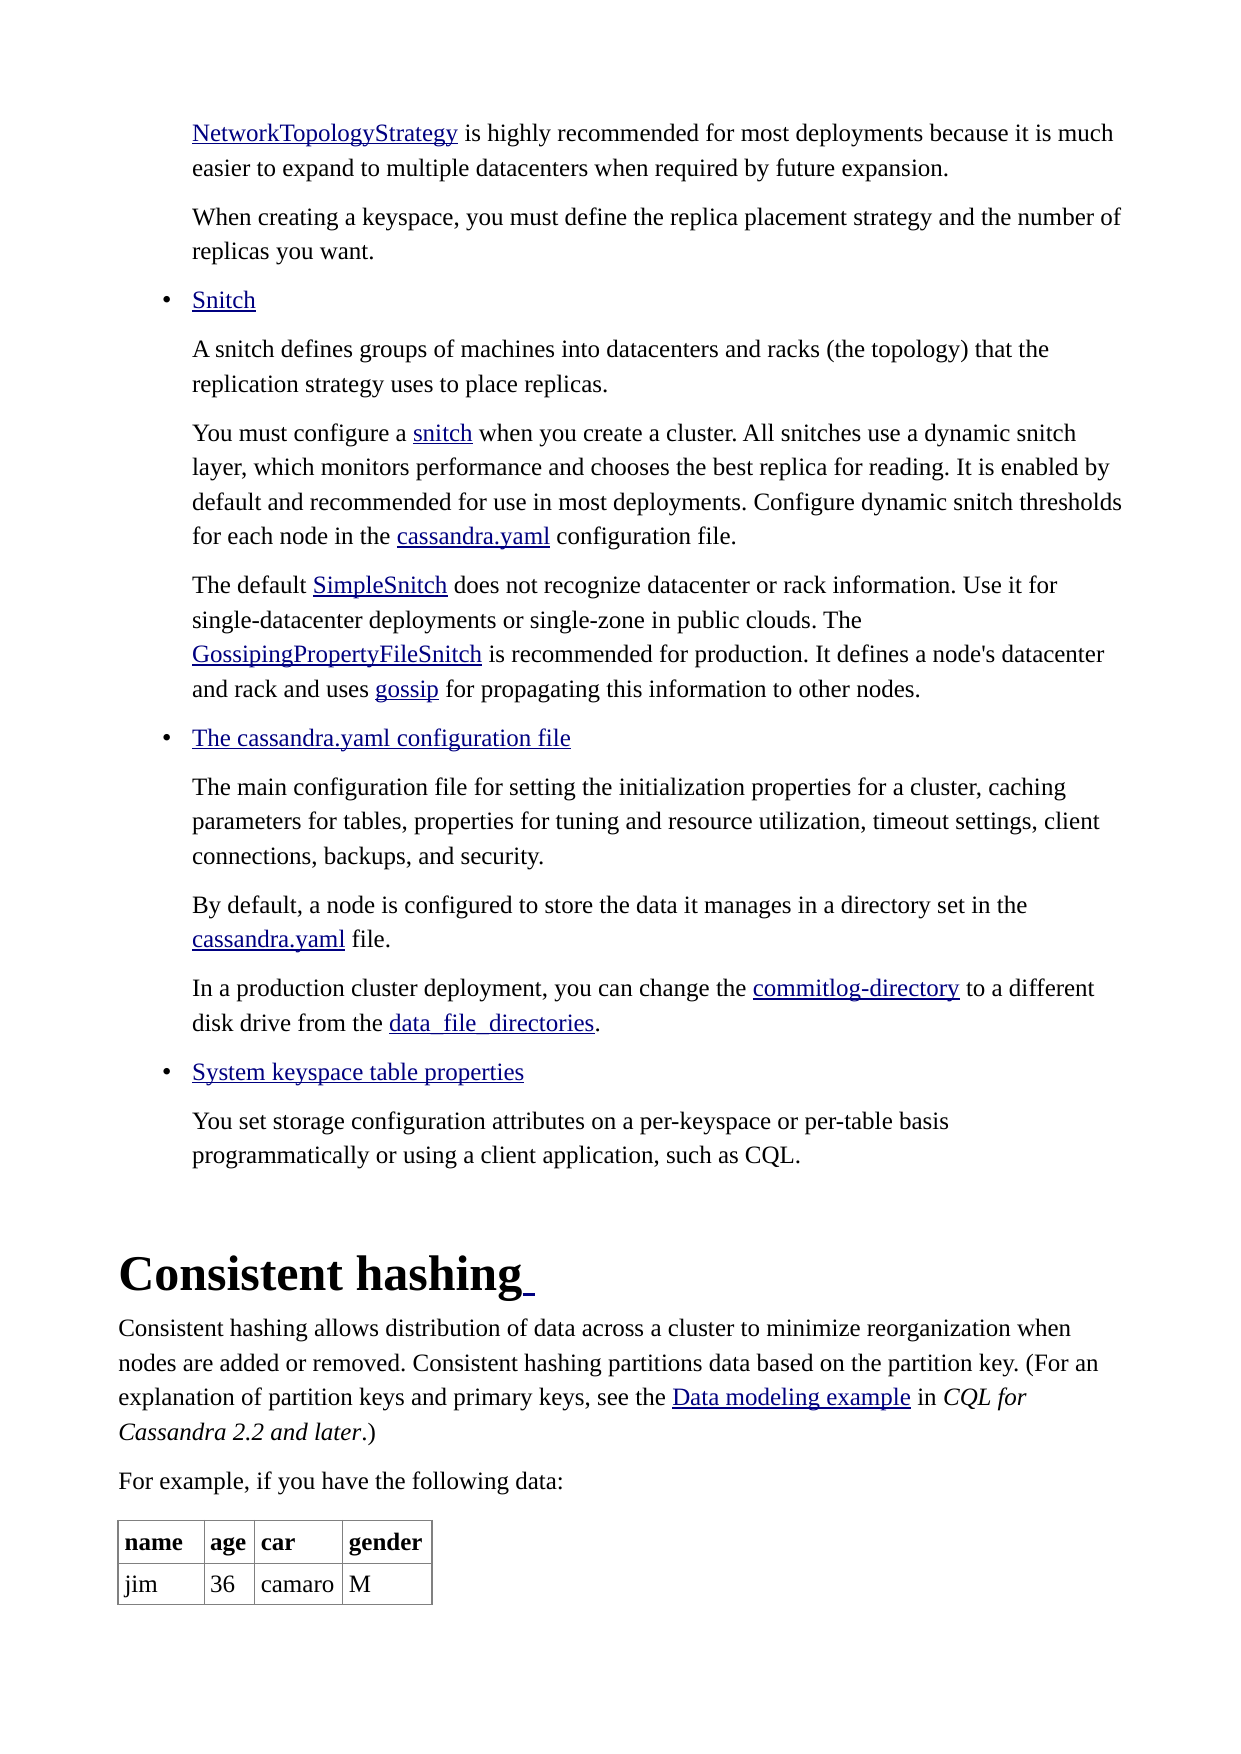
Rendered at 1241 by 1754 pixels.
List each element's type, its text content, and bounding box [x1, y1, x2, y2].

list The default SimpleSnitch does not recognize datacenter or rack information. Use it for single-datacenter deployments or single-zone in public clouds. The GossipingPropertyFileSnitch is recommended for production. It defines a node's datacenter and rack and uses gossip for propagating this information to other nodes. [162, 570, 1122, 702]
table_header car [255, 1521, 342, 1562]
table_cell 36 [205, 1564, 254, 1604]
table_cell camaro [255, 1564, 342, 1604]
list NetworkTopologyStrategy is highly recommended for most deployments because it is much easier to expand to multiple datacenters when required by future expansion. [162, 118, 1122, 181]
table_cell jim [119, 1564, 204, 1604]
list By default, a node is configured to store the data it manages in a directory set in the cassandra.yaml file. [162, 890, 1122, 953]
subtitle Consistent hashing [118, 1243, 1122, 1301]
list The main configuration file for setting the initialization properties for a cluster, caching parameters for tables, properties for tuning and resource utilization, timeout settings, client connections, backups, and security. [162, 772, 1122, 869]
table_header age [205, 1521, 254, 1562]
table_cell M [343, 1564, 431, 1604]
list You must configure a snitch when you create a cluster. All snitches use a dynamic snitch layer, which monitors performance and chooses the best replica for reading. It is enabled by default and recommended for use in most deployments. Configure dynamic snitch thresholds for each node in the cassandra.yaml configuration file. [162, 418, 1122, 550]
table_header name [119, 1521, 204, 1562]
text For example, if you have the following data: [118, 1466, 1122, 1494]
list In a production cluster deployment, you can change the commitlog-directory to a different disk drive from the data_file_directories. [162, 973, 1122, 1037]
list System keyspace table properties [162, 1057, 1122, 1086]
list You set storage configuration attributes on a per-keyspace or per-table basis programmatically or using a client application, such as CQL. [162, 1106, 1122, 1169]
list When creating a keyspace, you must define the replica placement strategy and the number of replicas you want. [162, 202, 1122, 265]
list The cassandra.yaml configuration file [162, 723, 1122, 752]
table_header gender [343, 1521, 431, 1562]
list Snitch [162, 285, 1122, 314]
text Consistent hashing allows distribution of data across a cluster to minimize reorganization when nodes are added or removed. Consistent hashing partitions data based on the partition key. (For an explanation of partition keys and primary keys, see the Data modeling example in CQL for Cassandra 2.2 and later.) [118, 1313, 1122, 1446]
list A snitch defines groups of machines into datacenters and racks (the topology) that the replication strategy uses to place replicas. [162, 334, 1122, 397]
